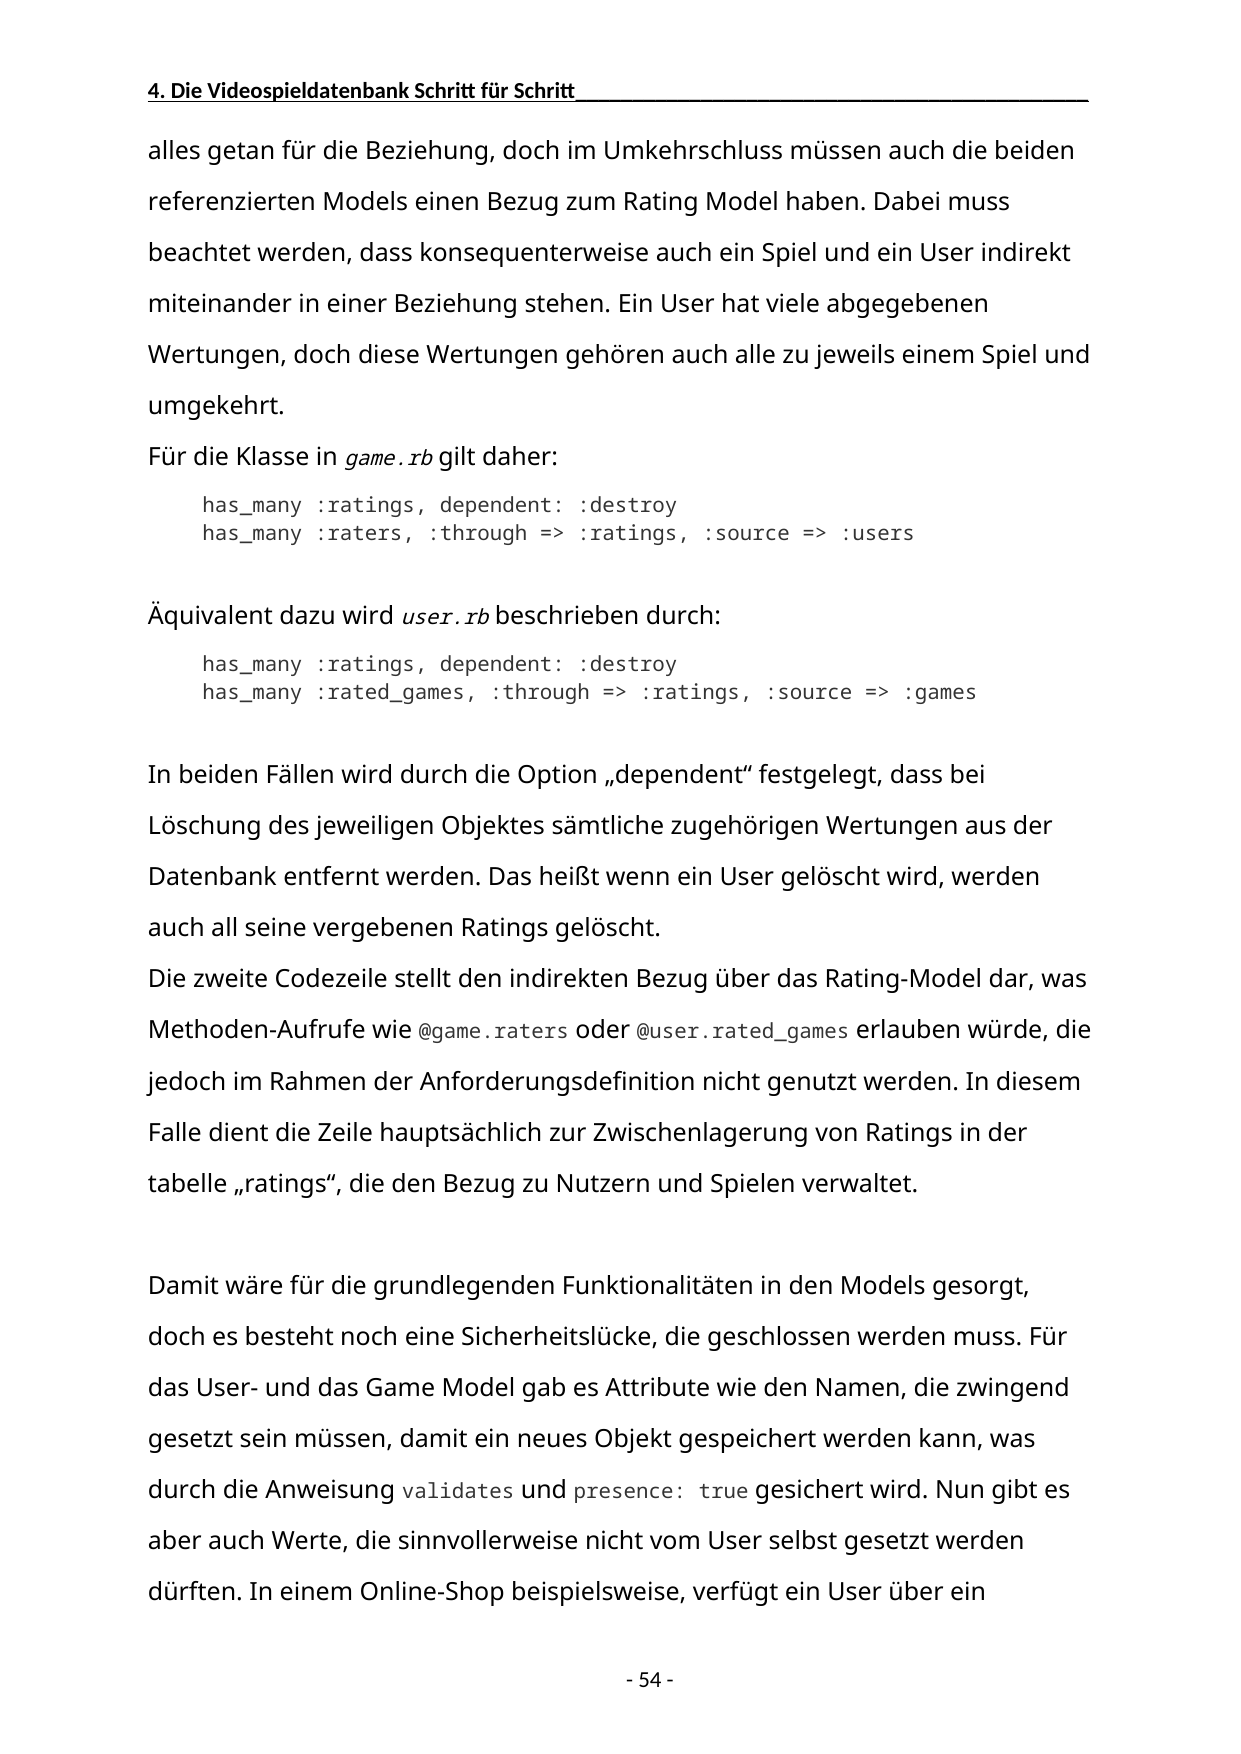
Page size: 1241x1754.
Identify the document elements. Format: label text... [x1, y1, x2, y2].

text Damit wäre für die grundlegenden Funktionalitäten in den Models gesorgt, doch es besteht noch eine Sicherheitslücke, die geschlossen werden muss. Für das User- und das Game Model gab es Attribute wie den Namen, die zwingend gesetzt sein müssen, damit ein neues Objekt gespeichert werden kann, was durch die Anweisung validates und presence: true gesichert wird. Nun gibt es aber auch Werte, die sinnvollerweise nicht vom User selbst gesetzt werden dürften. In einem Online-Shop beispielsweise, verfügt ein User über ein [148, 1267, 1093, 1608]
text alles getan für die Beziehung, doch im Umkehrschluss müssen auch die beiden referenzierten Models einen Bezug zum Rating Model haben. Dabei muss beachtet werden, dass konsequenterweise auch ein Spiel und ein User indirekt miteinander in einer Beziehung stehen. Ein User hat viele abgegebenen Wertungen, doch diese Wertungen gehören auch alle zu jeweils einem Spiel und umgekehrt. [148, 133, 1093, 422]
text has_many :ratings, dependent: :destroy [177, 649, 1093, 677]
text Für die Klasse in game.rb gilt daher: [148, 439, 1093, 473]
text In beiden Fällen wird durch die Option „dependent“ festgelegt, dass bei Löschung des jeweiligen Objektes sämtliche zugehörigen Wertungen aus der Datenbank entfernt werden. Das heißt wenn ein User gelöscht wird, werden auch all seine vergebenen Ratings gelöscht. [148, 757, 1093, 944]
text Die zweite Codezeile stellt den indirekten Bezug über das Rating-Model dar, was Methoden-Aufrufe wie @game.raters oder @user.rated_games erlauben würde, die jedoch im Rahmen der Anforderungsdefinition nicht genutzt werden. In diesem Falle dient die Zeile hauptsächlich zur Zwischenlagerung von Ratings in der tabelle „ratings“, die den Bezug zu Nutzern und Spielen verwaltet. [148, 961, 1093, 1199]
text has_many :raters, :through => :ratings, :source => :users [177, 518, 1093, 547]
text Äquivalent dazu wird user.rb beschrieben durch: [148, 598, 1093, 632]
text has_many :rated_games, :through => :ratings, :source => :games [177, 677, 1093, 706]
text has_many :ratings, dependent: :destroy [177, 490, 1093, 518]
